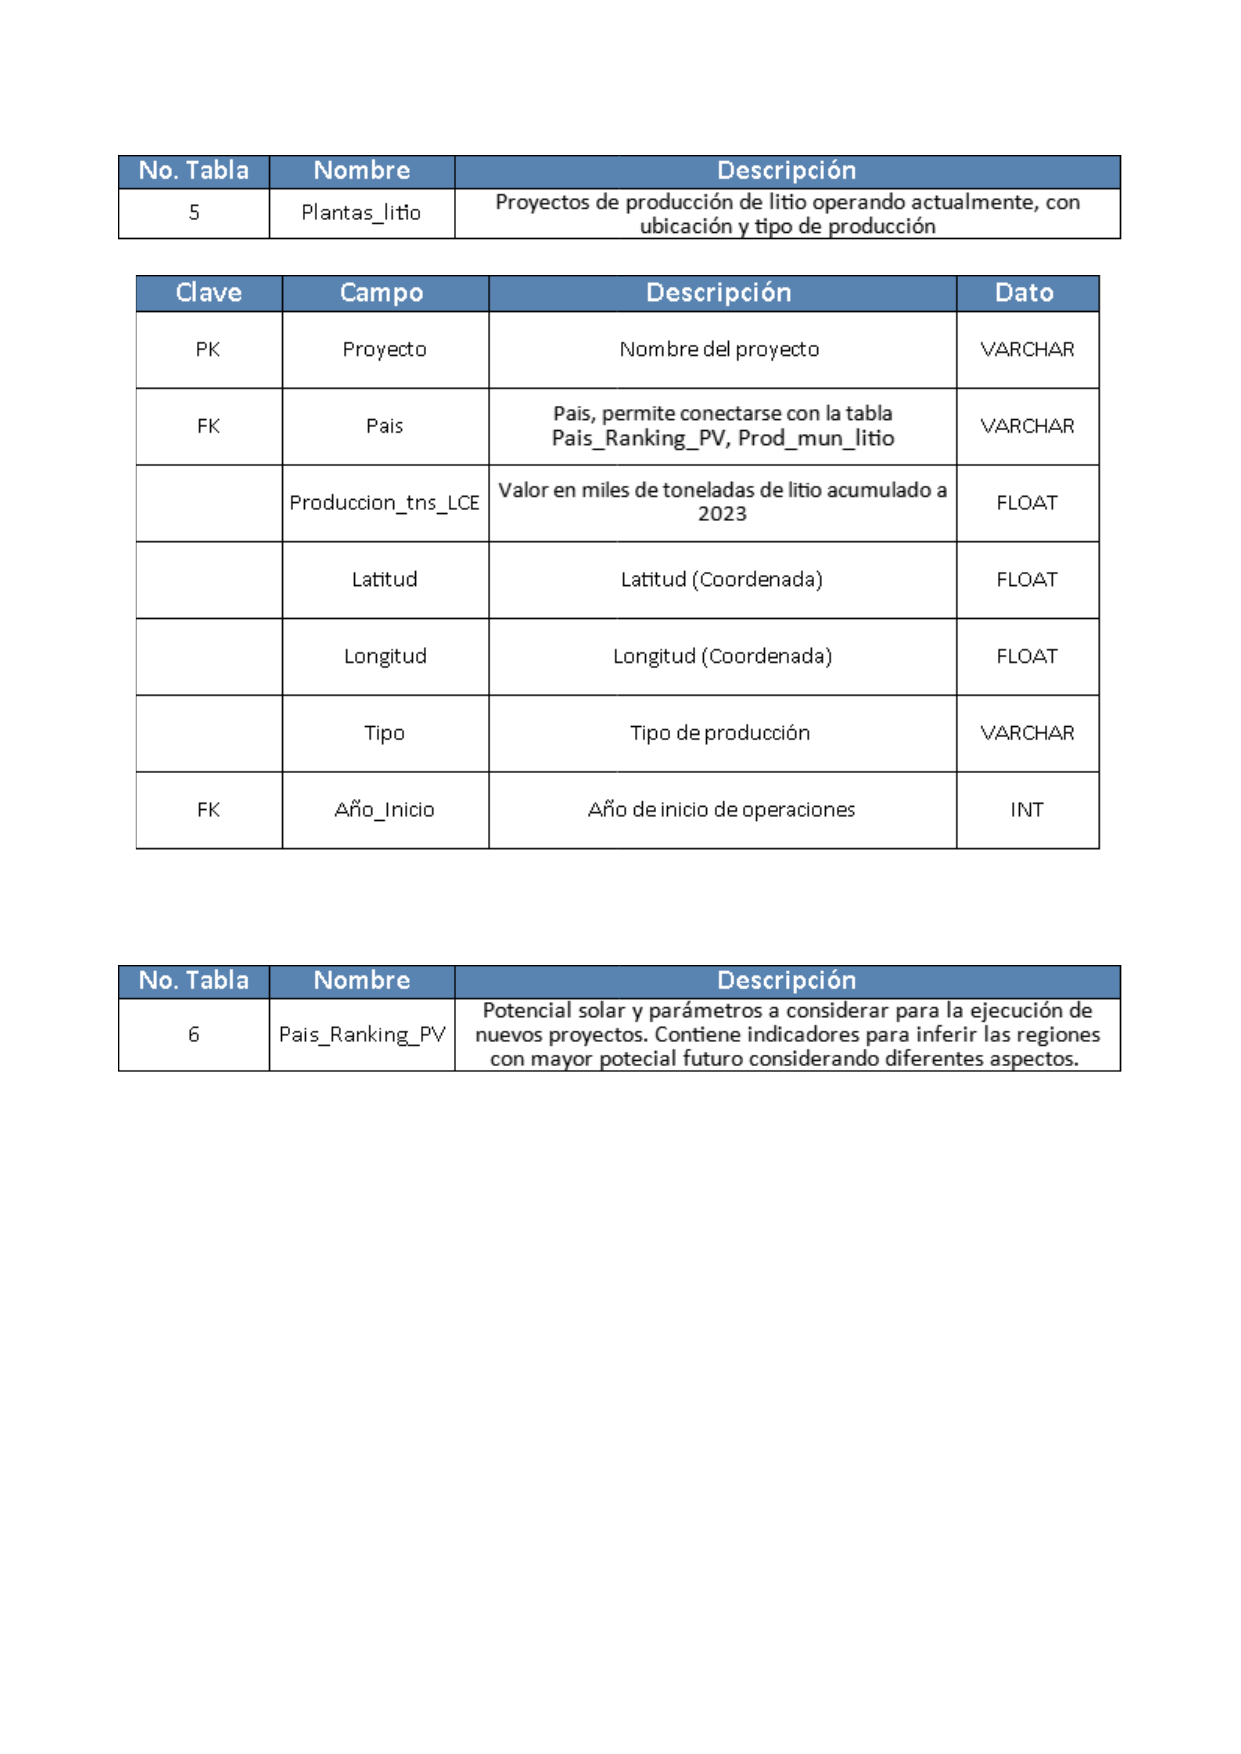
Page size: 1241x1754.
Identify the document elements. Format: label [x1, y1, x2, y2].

picture [118, 155, 1123, 241]
picture [118, 965, 1123, 1075]
picture [135, 275, 1105, 856]
